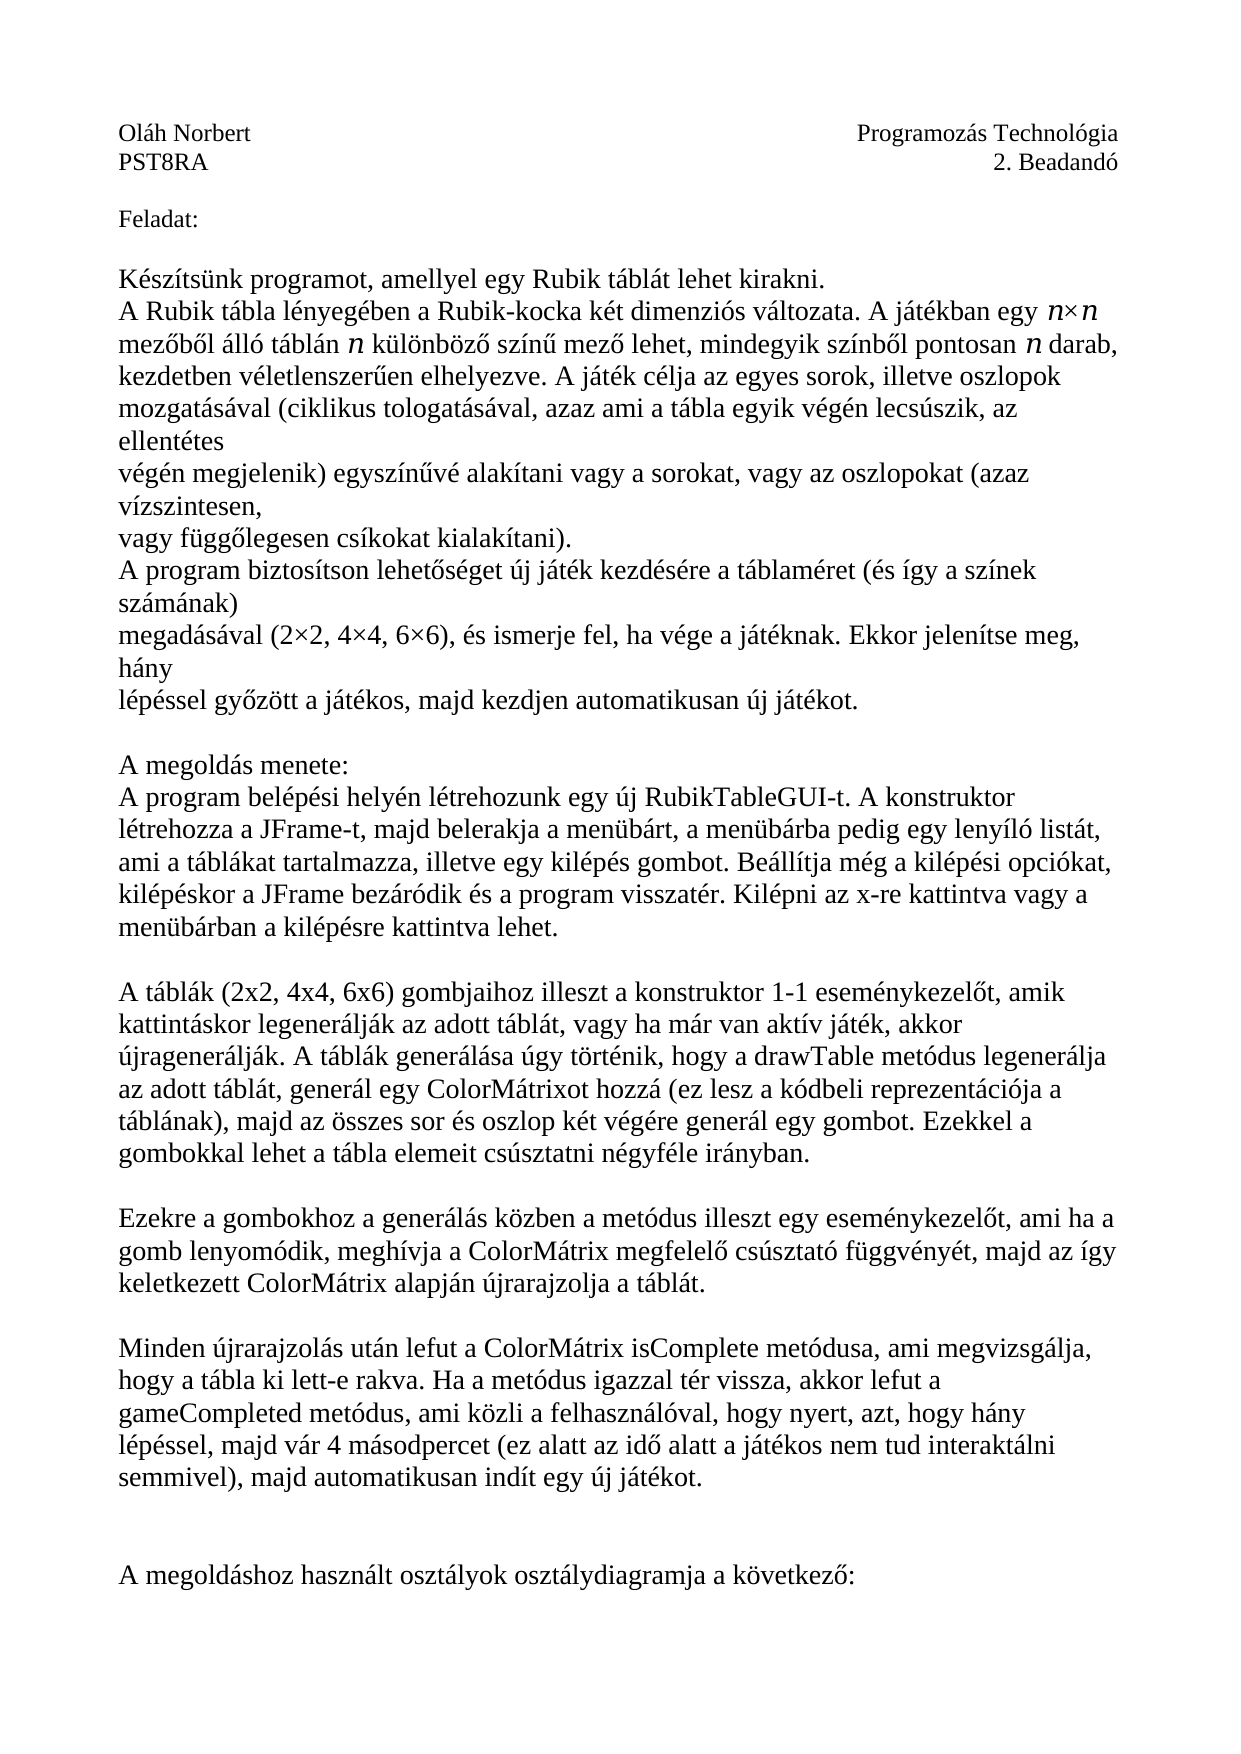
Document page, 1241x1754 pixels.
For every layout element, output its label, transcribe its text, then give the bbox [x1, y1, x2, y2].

text A megoldáshoz használt osztályok osztálydiagramja a következő: [118, 1558, 1122, 1590]
text A megoldás menete: [118, 748, 1122, 780]
text Feladat: [118, 204, 1122, 233]
text PST8RA 2. Beadandó [118, 147, 1122, 176]
text Oláh Norbert Programozás Technológia [118, 118, 1122, 147]
text A program belépési helyén létrehozunk egy új RubikTableGUI-t. A konstruktor létrehozza a JFrame-t, majd belerakja a menübárt, a menübárba pedig egy lenyíló listát, ami a táblákat tartalmazza, illetve egy kilépés gombot. Beállítja még a kilépési opciókat, kilépéskor a JFrame bezáródik és a program visszatér. Kilépni az x-re kattintva vagy a menübárban a kilépésre kattintva lehet. [118, 780, 1122, 942]
text Készítsünk programot, amellyel egy Rubik táblát lehet kirakni. A Rubik tábla lényegében a Rubik-kocka két dimenziós változata. A játékban egy 𝑛×𝑛 mezőből álló táblán 𝑛 különböző színű mező lehet, mindegyik színből pontosan 𝑛 darab, kezdetben véletlenszerűen elhelyezve. A játék célja az egyes sorok, illetve oszlopok mozgatásával (ciklikus tologatásával, azaz ami a tábla egyik végén lecsúszik, az ellentétes végén megjelenik) egyszínűvé alakítani vagy a sorokat, vagy az oszlopokat (azaz vízszintesen, vagy függőlegesen csíkokat kialakítani). A program biztosítson lehetőséget új játék kezdésére a táblaméret (és így a színek számának) megadásával (2×2, 4×4, 6×6), és ismerje fel, ha vége a játéknak. Ekkor jelenítse meg, hány lépéssel győzött a játékos, majd kezdjen automatikusan új játékot. [118, 262, 1122, 715]
text Minden újrarajzolás után lefut a ColorMátrix isComplete metódusa, ami megvizsgálja, hogy a tábla ki lett-e rakva. Ha a metódus igazzal tér vissza, akkor lefut a gameCompleted metódus, ami közli a felhasználóval, hogy nyert, azt, hogy hány lépéssel, majd vár 4 másodpercet (ez alatt az idő alatt a játékos nem tud interaktálni semmivel), majd automatikusan indít egy új játékot. [118, 1331, 1122, 1493]
text Ezekre a gombokhoz a generálás közben a metódus illeszt egy eseménykezelőt, ami ha a gomb lenyomódik, meghívja a ColorMátrix megfelelő csúsztató függvényét, majd az így keletkezett ColorMátrix alapján újrarajzolja a táblát. [118, 1201, 1122, 1298]
text A táblák (2x2, 4x4, 6x6) gombjaihoz illeszt a konstruktor 1-1 eseménykezelőt, amik kattintáskor legenerálják az adott táblát, vagy ha már van aktív játék, akkor újragenerálják. A táblák generálása úgy történik, hogy a drawTable metódus legenerálja az adott táblát, generál egy ColorMátrixot hozzá (ez lesz a kódbeli reprezentációja a táblának), majd az összes sor és oszlop két végére generál egy gombot. Ezekkel a gombokkal lehet a tábla elemeit csúsztatni négyféle irányban. [118, 974, 1122, 1169]
